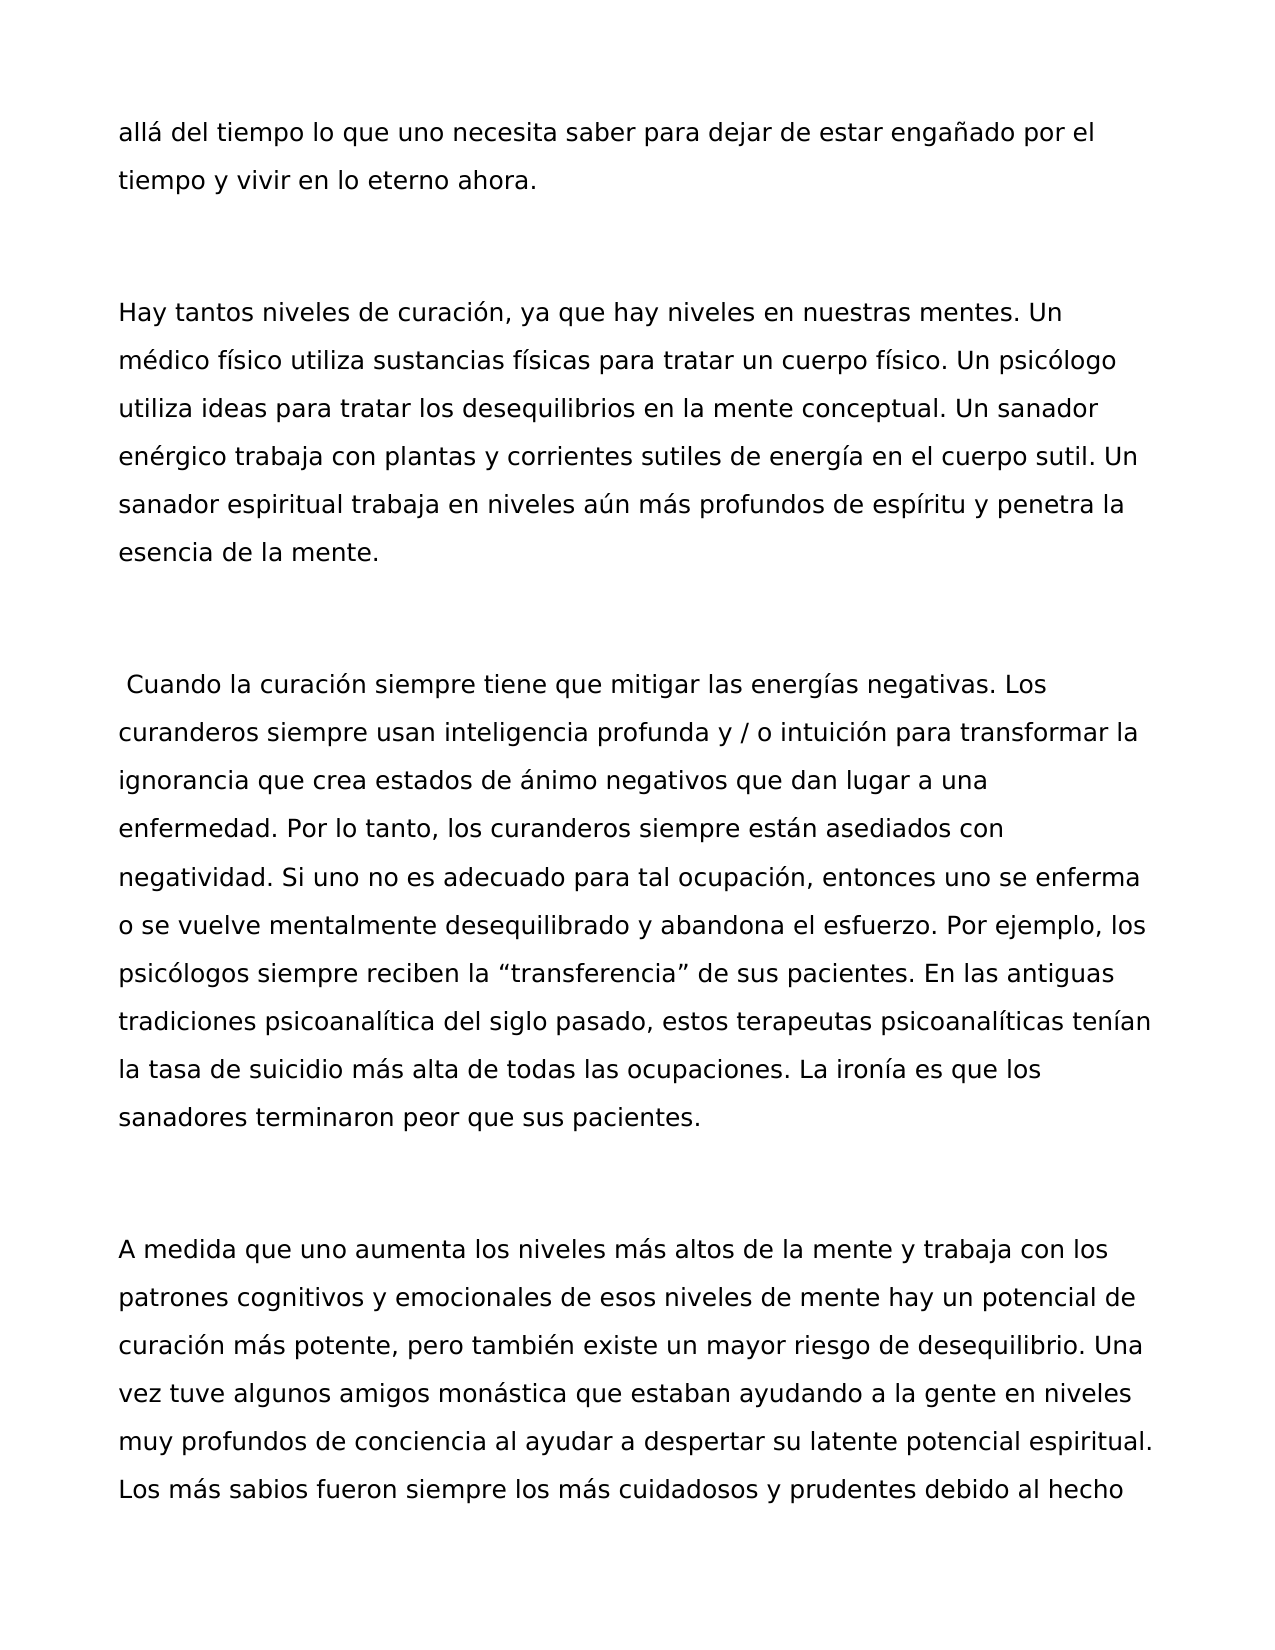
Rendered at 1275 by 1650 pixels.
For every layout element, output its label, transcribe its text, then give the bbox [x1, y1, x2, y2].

text Hay tantos niveles de curación, ya que hay niveles en nuestras mentes. Un médico físico utiliza sustancias físicas para tratar un cuerpo físico. Un psicólogo utiliza ideas para tratar los desequilibrios en la mente conceptual. Un sanador enérgico trabaja con plantas y corrientes sutiles de energía en el cuerpo sutil. Un sanador espiritual trabaja en niveles aún más profundos de espíritu y penetra la esencia de la mente. [118, 298, 1157, 568]
text allá del tiempo lo que uno necesita saber para dejar de estar engañado por el tiempo y vivir en lo eterno ahora. [118, 118, 1157, 195]
text Cuando la curación siempre tiene que mitigar las energías negativas. Los curanderos siempre usan inteligencia profunda y / o intuición para transformar la ignorancia que crea estados de ánimo negativos que dan lugar a una enfermedad. Por lo tanto, los curanderos siempre están asediados con negatividad. Si uno no es adecuado para tal ocupación, entonces uno se enferma o se vuelve mentalmente desequilibrado y abandona el esfuerzo. Por ejemplo, los psicólogos siempre reciben la “transferencia” de sus pacientes. En las antiguas tradiciones psicoanalítica del siglo pasado, estos terapeutas psicoanalíticas tenían la tasa de suicidio más alta de todas las ocupaciones. La ironía es que los sanadores terminaron peor que sus pacientes. [118, 670, 1157, 1132]
text A medida que uno aumenta los niveles más altos de la mente y trabaja con los patrones cognitivos y emocionales de esos niveles de mente hay un potencial de curación más potente, pero también existe un mayor riesgo de desequilibrio. Una vez tuve algunos amigos monástica que estaban ayudando a la gente en niveles muy profundos de conciencia al ayudar a despertar su latente potencial espiritual. Los más sabios fueron siempre los más cuidadosos y prudentes debido al hecho [118, 1235, 1157, 1505]
